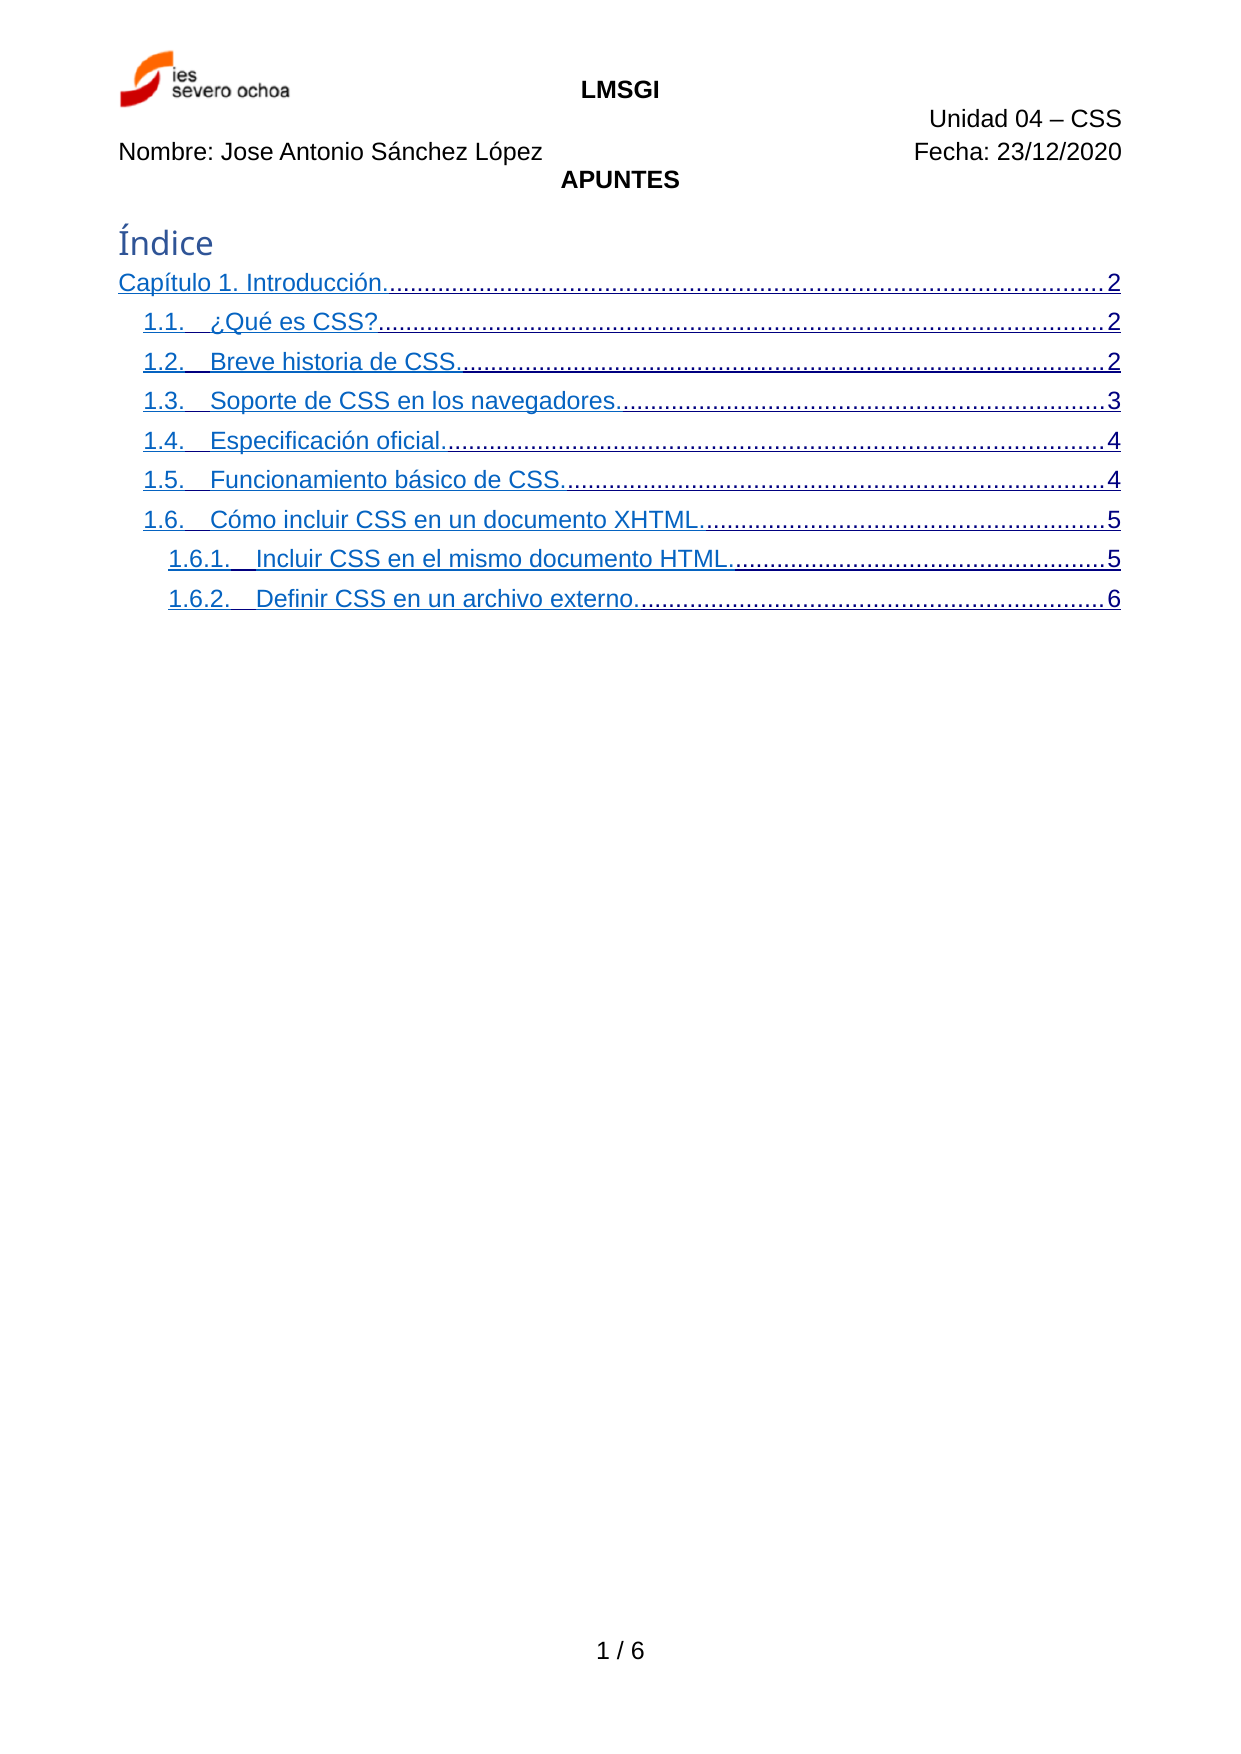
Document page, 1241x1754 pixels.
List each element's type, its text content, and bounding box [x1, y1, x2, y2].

text Capítulo 1. Introducción. 2 [118, 268, 1122, 297]
text 1.6.1. Incluir CSS en el mismo documento HTML. 5 [168, 544, 1122, 574]
text 1.4. Especificación oficial. 4 [143, 426, 1122, 455]
text 1.2. Breve historia de CSS. 2 [143, 347, 1122, 376]
text APUNTES [118, 166, 1122, 194]
text 1.1. ¿Qué es CSS? 2 [143, 307, 1122, 336]
text Índice [118, 219, 1122, 265]
text 1.5. Funcionamiento básico de CSS. 4 [143, 465, 1122, 494]
text 1.3. Soporte de CSS en los navegadores. 3 [143, 386, 1122, 415]
text 1.6.2. Definir CSS en un archivo externo. 6 [168, 584, 1122, 613]
text 1.6. Cómo incluir CSS en un documento XHTML. 5 [143, 505, 1122, 534]
